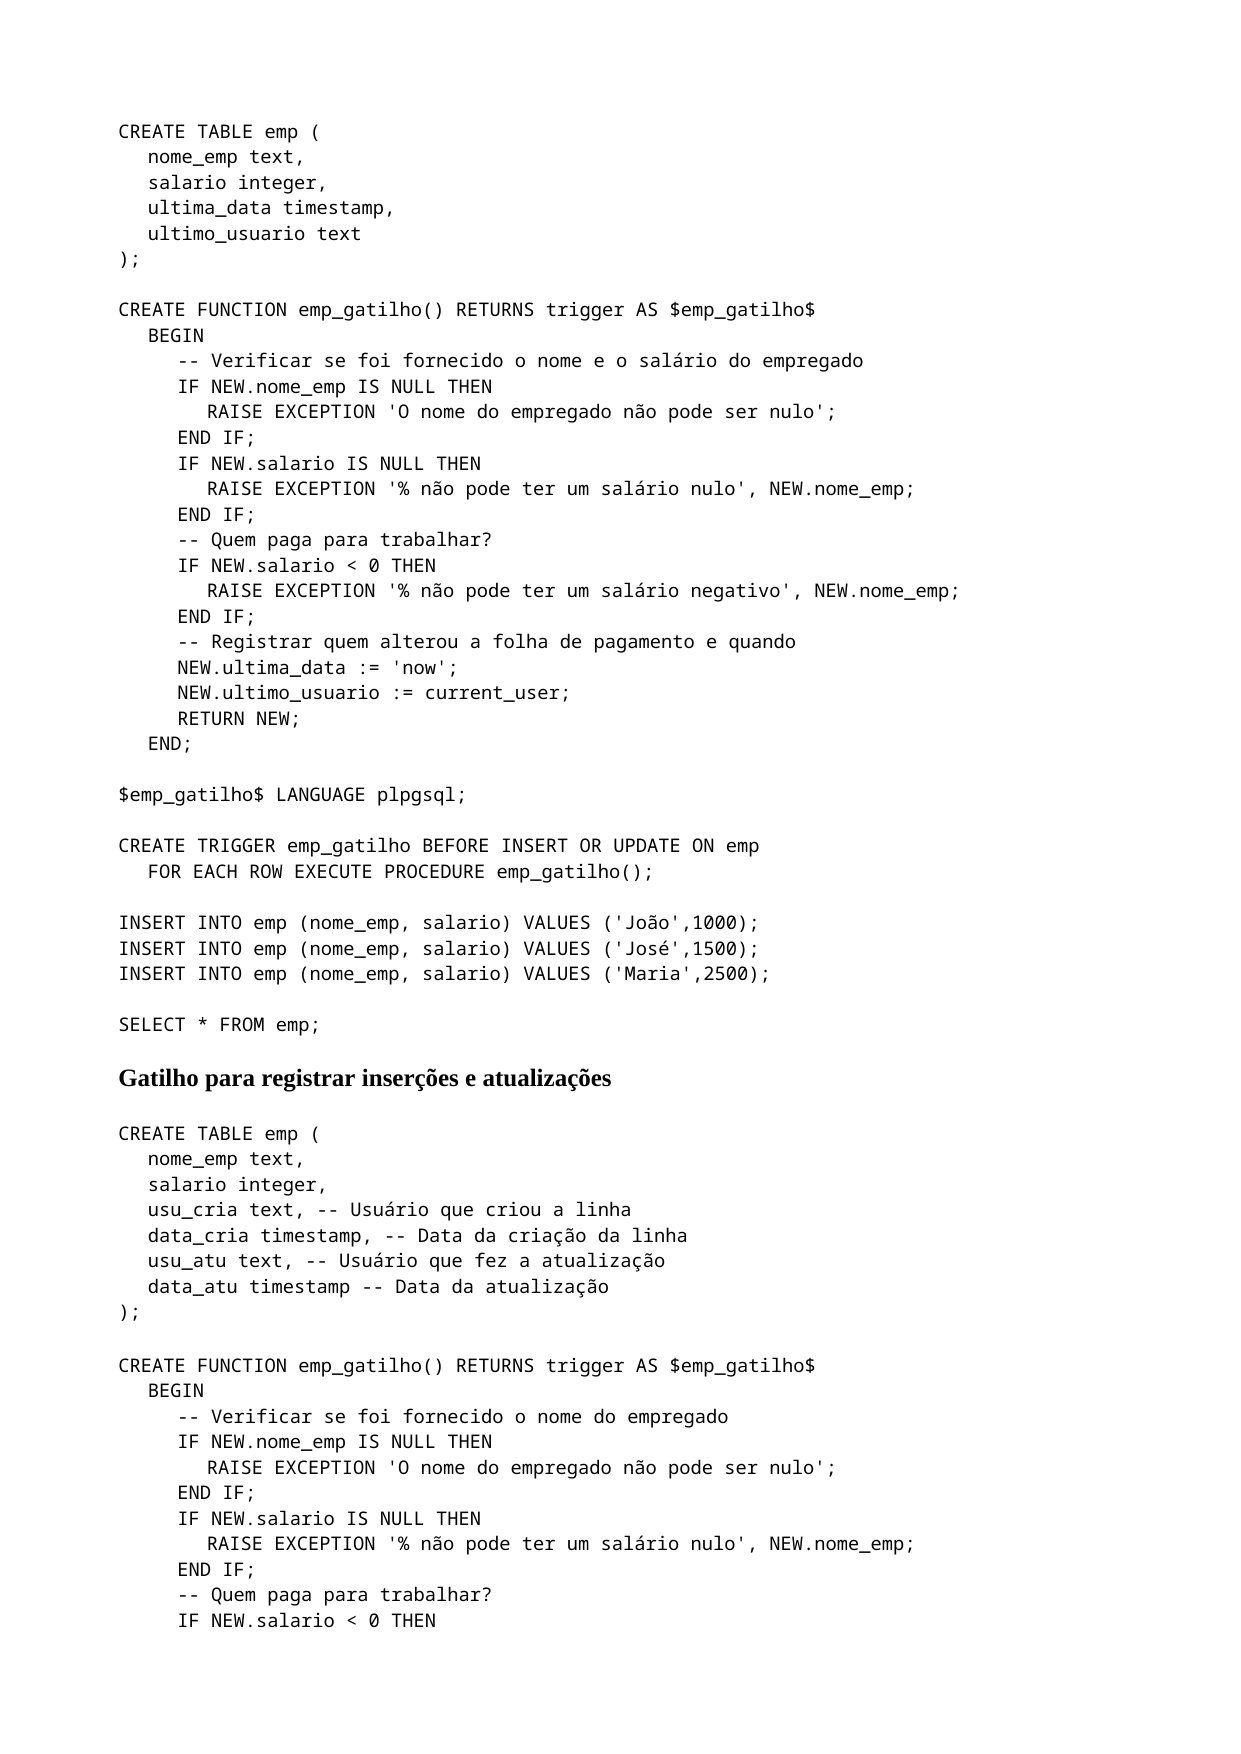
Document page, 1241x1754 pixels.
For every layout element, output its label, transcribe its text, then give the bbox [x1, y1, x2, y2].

text IF NEW.nome_emp IS NULL THEN [118, 373, 1122, 399]
text RAISE EXCEPTION 'O nome do empregado não pode ser nulo'; [118, 399, 1122, 424]
text nome_emp text, [118, 1146, 1122, 1171]
text data_cria timestamp, -- Data da criação da linha [118, 1222, 1122, 1248]
text Gatilho para registrar inserções e atualizações [118, 1064, 1122, 1092]
text salario integer, [118, 1171, 1122, 1197]
text usu_atu text, -- Usuário que fez a atualização [118, 1248, 1122, 1273]
text END IF; [118, 603, 1122, 628]
text IF NEW.nome_emp IS NULL THEN [118, 1428, 1122, 1454]
text END IF; [118, 1556, 1122, 1582]
text INSERT INTO emp (nome_emp, salario) VALUES ('João',1000); [118, 909, 1122, 935]
text usu_cria text, -- Usuário que criou a linha [118, 1197, 1122, 1222]
text IF NEW.salario < 0 THEN [118, 1607, 1122, 1633]
text IF NEW.salario < 0 THEN [118, 552, 1122, 577]
text SELECT * FROM emp; [118, 1011, 1122, 1037]
text ); [118, 1299, 1122, 1324]
text RAISE EXCEPTION '% não pode ter um salário negativo', NEW.nome_emp; [118, 577, 1122, 603]
text RAISE EXCEPTION 'O nome do empregado não pode ser nulo'; [118, 1454, 1122, 1479]
text ultima_data timestamp, [118, 195, 1122, 220]
text -- Quem paga para trabalhar? [118, 526, 1122, 552]
text $emp_gatilho$ LANGUAGE plpgsql; [118, 782, 1122, 807]
text BEGIN [118, 322, 1122, 348]
text -- Verificar se foi fornecido o nome do empregado [118, 1403, 1122, 1428]
text IF NEW.salario IS NULL THEN [118, 1505, 1122, 1531]
text BEGIN [118, 1377, 1122, 1403]
text CREATE FUNCTION emp_gatilho() RETURNS trigger AS $emp_gatilho$ [118, 1352, 1122, 1377]
text NEW.ultima_data := 'now'; [118, 654, 1122, 679]
text CREATE TABLE emp ( [118, 1120, 1122, 1146]
text RAISE EXCEPTION '% não pode ter um salário nulo', NEW.nome_emp; [118, 475, 1122, 501]
text data_atu timestamp -- Data da atualização [118, 1273, 1122, 1299]
text IF NEW.salario IS NULL THEN [118, 450, 1122, 475]
text RETURN NEW; [118, 705, 1122, 731]
text -- Quem paga para trabalhar? [118, 1582, 1122, 1607]
text -- Registrar quem alterou a folha de pagamento e quando [118, 628, 1122, 654]
text CREATE TABLE emp ( [118, 118, 1122, 144]
text RAISE EXCEPTION '% não pode ter um salário nulo', NEW.nome_emp; [118, 1531, 1122, 1556]
text END IF; [118, 1479, 1122, 1505]
text INSERT INTO emp (nome_emp, salario) VALUES ('José',1500); [118, 935, 1122, 960]
text END IF; [118, 424, 1122, 450]
text ); [118, 246, 1122, 271]
text INSERT INTO emp (nome_emp, salario) VALUES ('Maria',2500); [118, 960, 1122, 986]
text END IF; [118, 501, 1122, 526]
text -- Verificar se foi fornecido o nome e o salário do empregado [118, 348, 1122, 373]
text ultimo_usuario text [118, 220, 1122, 246]
text NEW.ultimo_usuario := current_user; [118, 679, 1122, 705]
text nome_emp text, [118, 144, 1122, 169]
text CREATE TRIGGER emp_gatilho BEFORE INSERT OR UPDATE ON emp [118, 833, 1122, 858]
text CREATE FUNCTION emp_gatilho() RETURNS trigger AS $emp_gatilho$ [118, 297, 1122, 322]
text FOR EACH ROW EXECUTE PROCEDURE emp_gatilho(); [118, 858, 1122, 884]
text END; [118, 731, 1122, 756]
text salario integer, [118, 169, 1122, 195]
